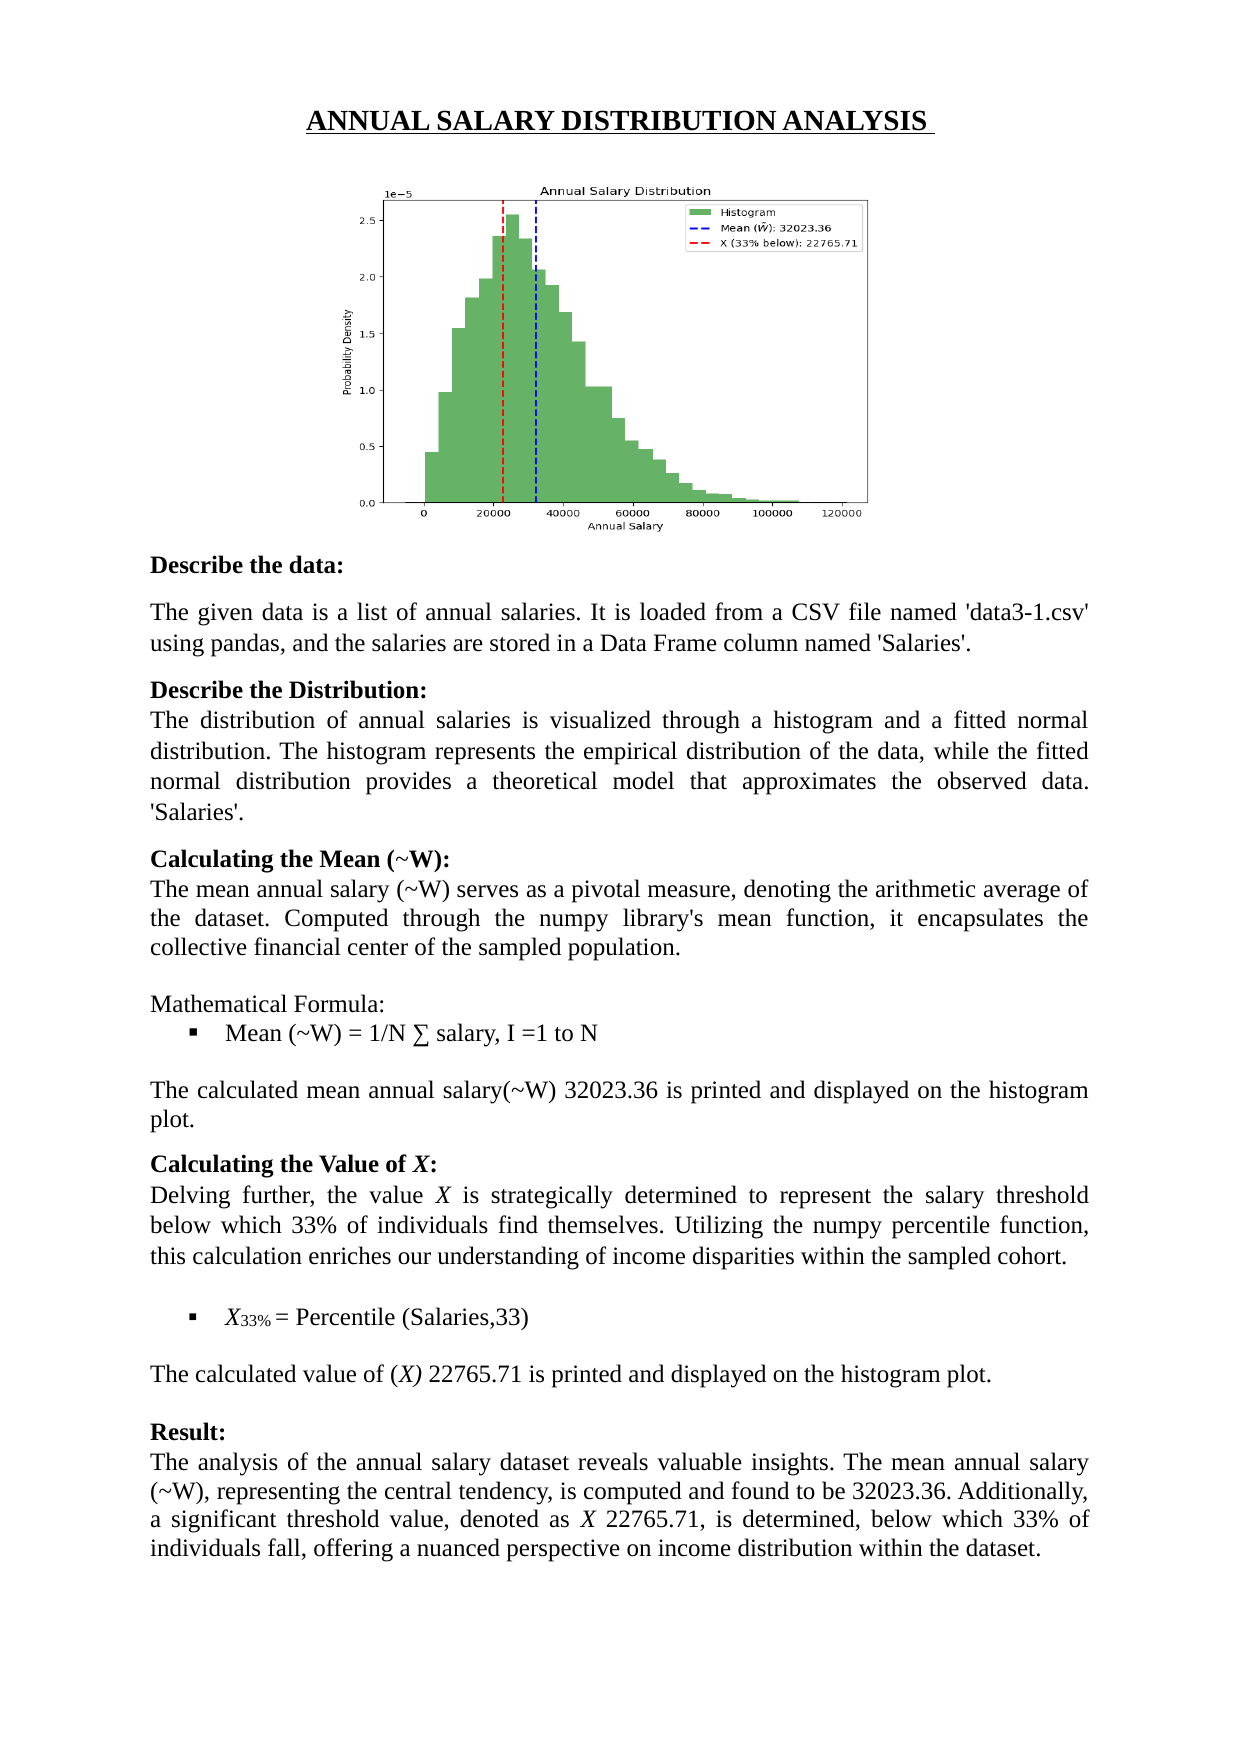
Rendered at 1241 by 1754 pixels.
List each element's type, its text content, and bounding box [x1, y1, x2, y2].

text The given data is a list of annual salaries. It is loaded from a CSV file named 'data3-1.csv' using pandas, and the salaries are stored in a Data Frame column named 'Salaries'. [150, 597, 1090, 657]
list Mean (~W) = 1/N ∑ salary, I =1 to N [187, 1018, 1090, 1047]
text The calculated mean annual salary(~W) 32023.36 is printed and displayed on the histogram plot. [150, 1075, 1090, 1133]
text Mathematical Formula: [150, 989, 1090, 1018]
text Result: [150, 1417, 1090, 1445]
text Calculating the Value of X: [150, 1149, 1090, 1178]
list X33%​ = Percentile (Salaries,33) [187, 1302, 1090, 1330]
text Describe the Distribution: [150, 675, 1090, 704]
text The calculated value of (X) 22765.71 is printed and displayed on the histogram plot. [150, 1359, 1090, 1388]
text The analysis of the annual salary dataset reveals valuable insights. The mean annual salary (~W), representing the central tendency, is computed and found to be 32023.36. Additionally, a significant threshold value, denoted as X 22765.71, is determined, below which 33% of individuals fall, offering a nuanced perspective on income distribution within the dataset. [150, 1447, 1090, 1562]
text Delving further, the value X is strategically determined to represent the salary threshold below which 33% of individuals find themselves. Utilizing the numpy percentile function, this calculation enriches our understanding of income disparities within the sampled cohort. [150, 1180, 1090, 1269]
text Calculating the Mean (~W): [150, 844, 1090, 872]
text ANNUAL SALARY DISTRIBUTION ANALYSIS [150, 103, 1090, 167]
text The distribution of annual salaries is visualized through a histogram and a fitted normal distribution. The histogram represents the empirical distribution of the data, while the fitted normal distribution provides a theoretical model that approximates the observed data. 'Salaries'. [150, 705, 1090, 825]
text Describe the data: [150, 550, 1090, 579]
text The mean annual salary (~W) serves as a pivotal measure, denoting the arithmetic average of the dataset. Computed through the numpy library's mean function, it encapsulates the collective financial center of the sampled population. [150, 874, 1090, 960]
